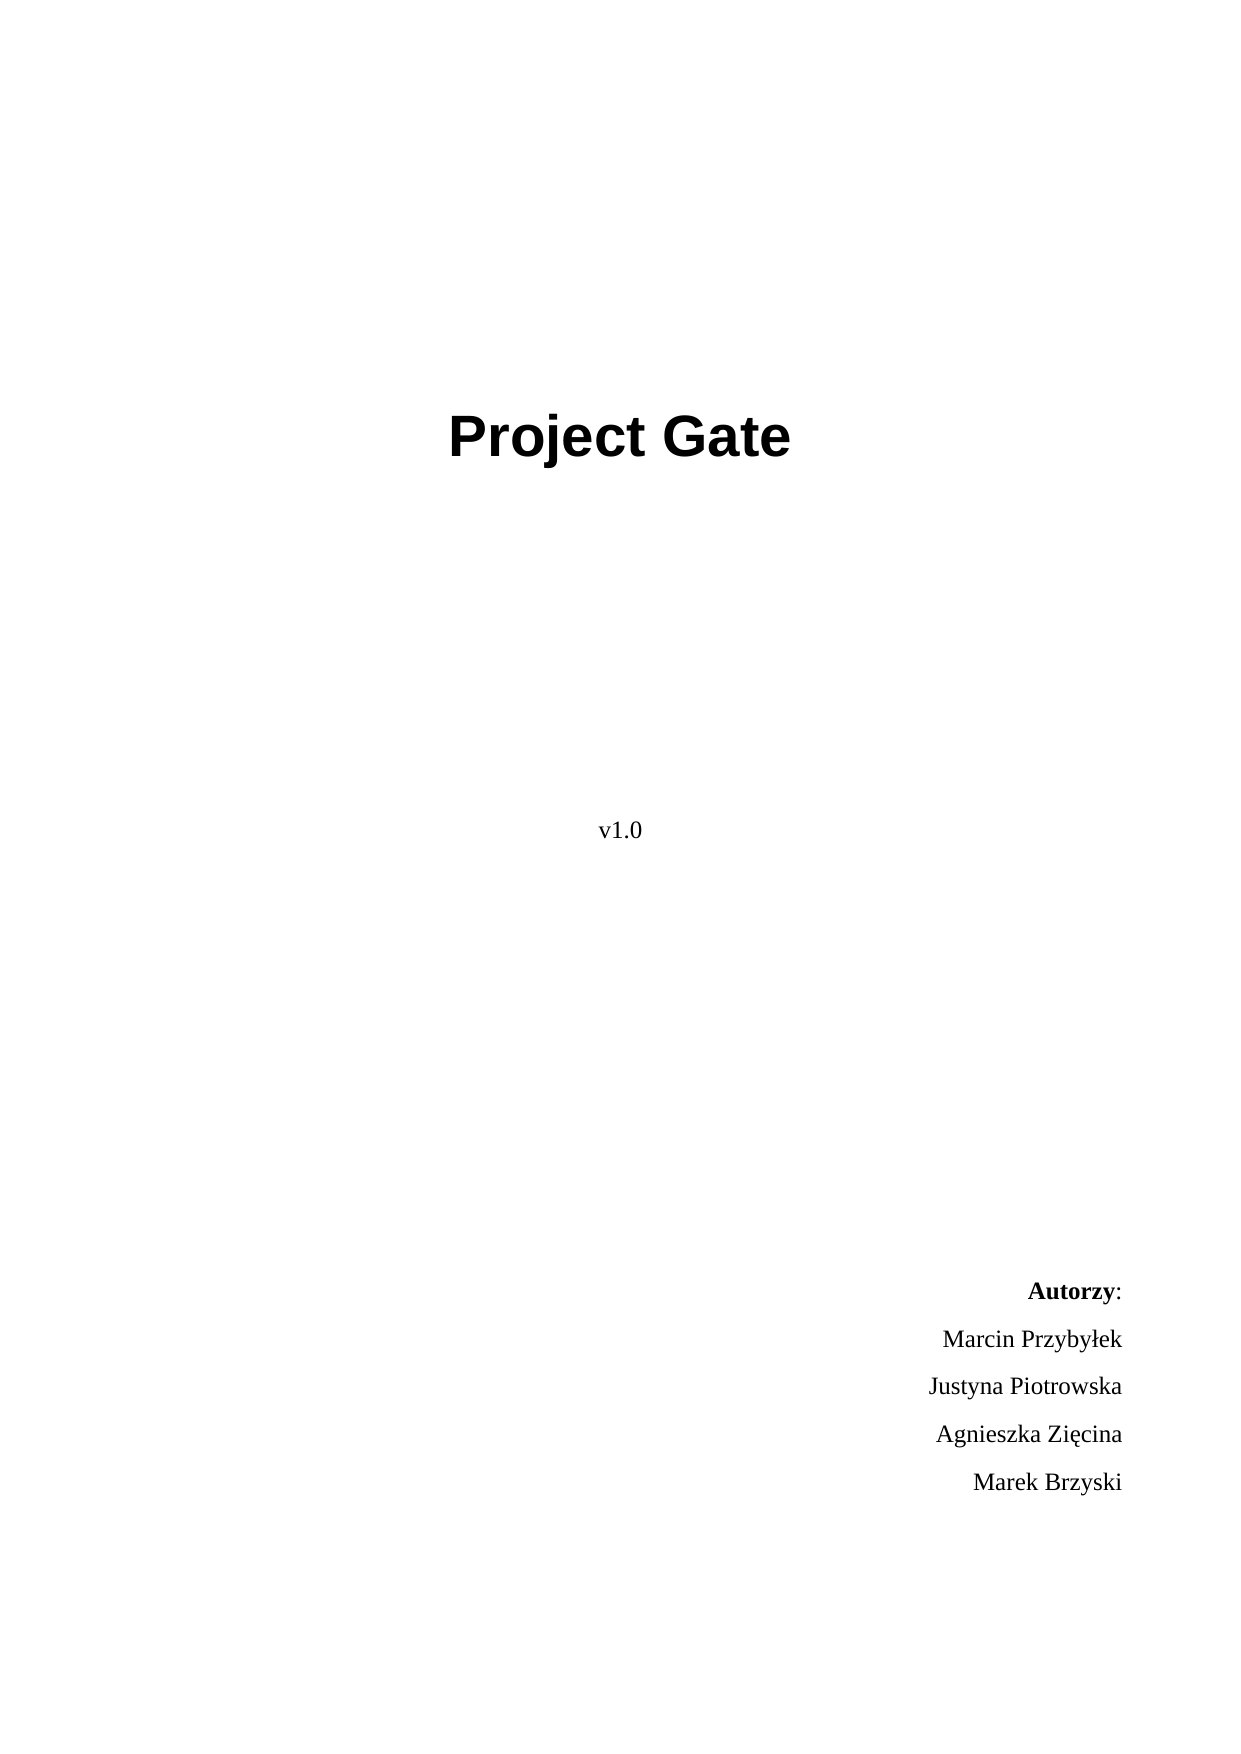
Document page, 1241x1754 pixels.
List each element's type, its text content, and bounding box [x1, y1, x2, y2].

title Project Gate [118, 402, 1122, 469]
text Marek Brzyski [118, 1467, 1122, 1495]
text Autorzy: [118, 1276, 1122, 1305]
text Agnieszka Zięcina [118, 1419, 1122, 1448]
text Marcin Przybyłek [118, 1324, 1122, 1352]
text v1.0 [118, 815, 1122, 843]
text Justyna Piotrowska [118, 1371, 1122, 1400]
